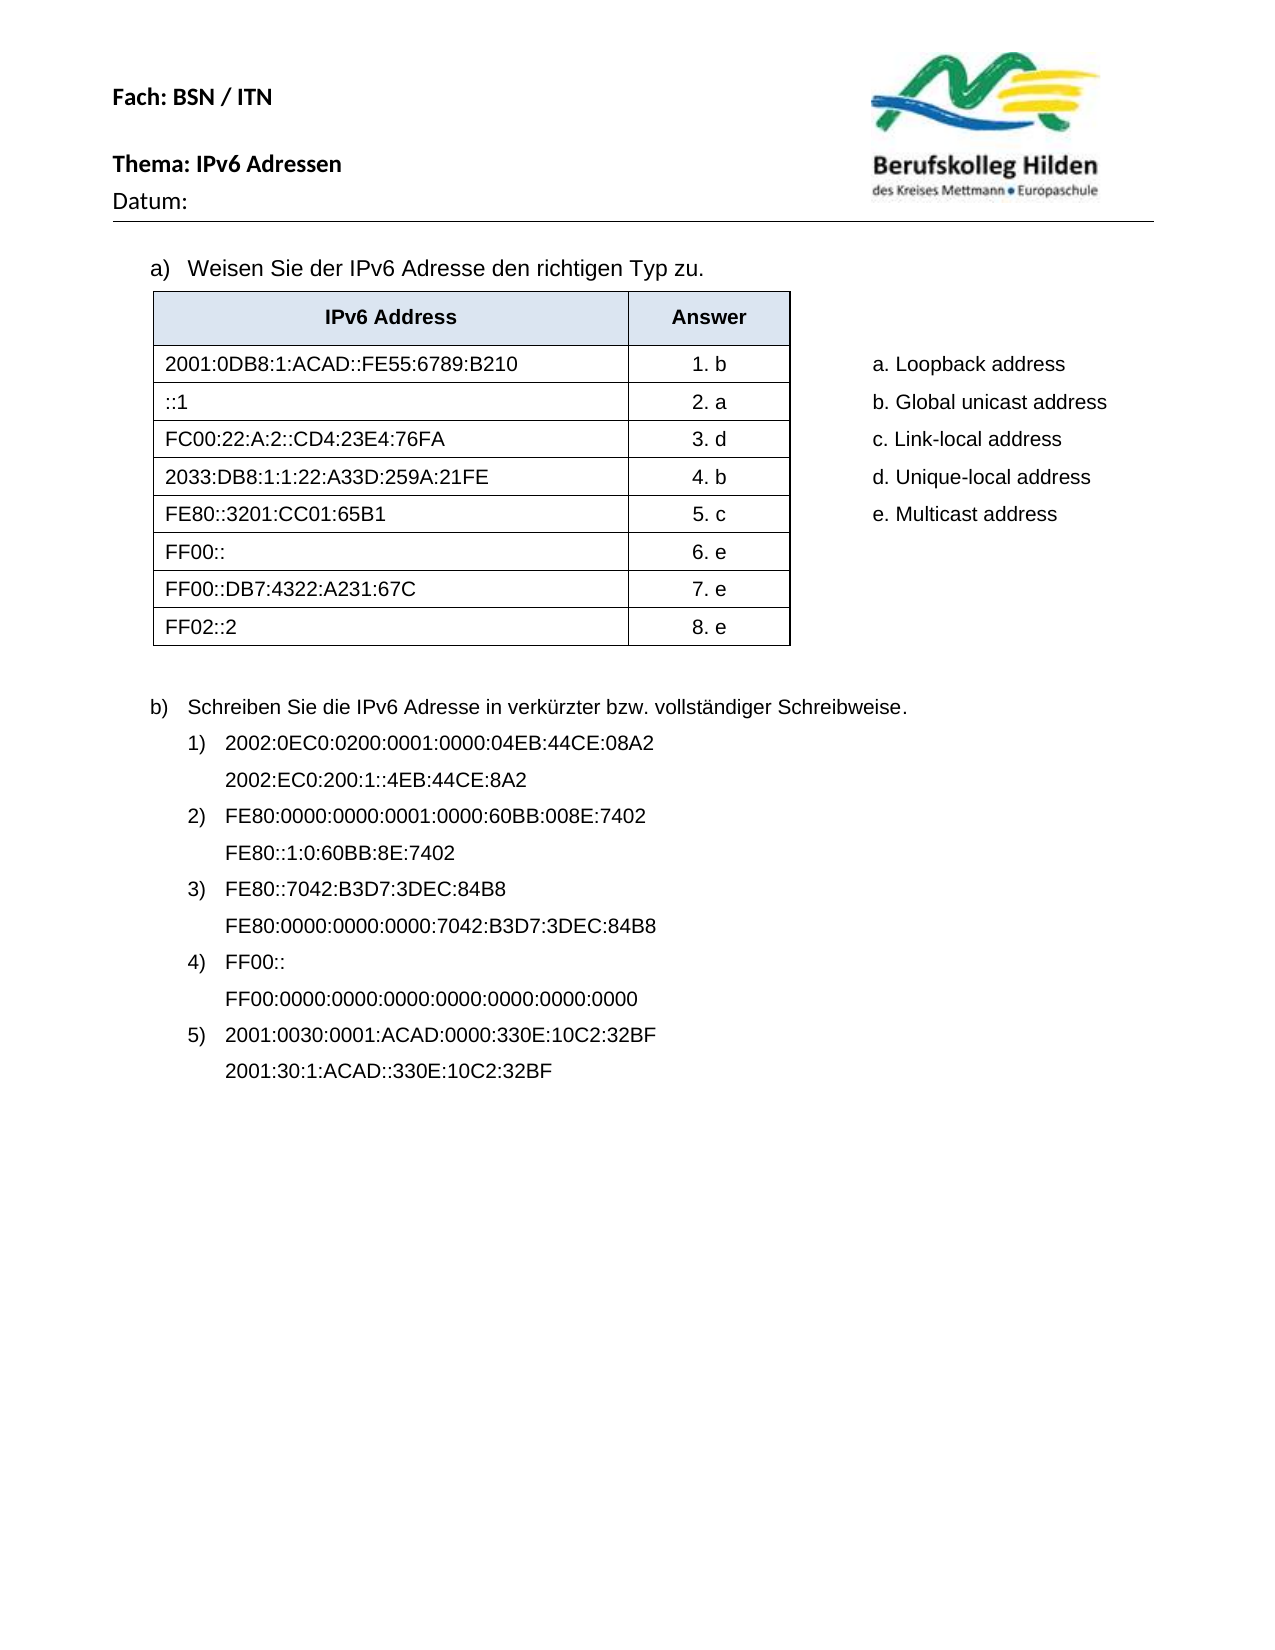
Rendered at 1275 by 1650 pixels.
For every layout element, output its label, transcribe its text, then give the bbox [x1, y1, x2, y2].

table_header Answer [629, 292, 789, 345]
list FE80:0000:0000:0001:0000:60BB:008E:7402 [187, 804, 1162, 828]
table_cell 2. a [629, 383, 789, 420]
text FF00:0000:0000:0000:0000:0000:0000:0000 [225, 986, 1162, 1010]
table_cell [791, 570, 861, 607]
table_header [861, 291, 1121, 345]
table_cell [791, 345, 861, 382]
list FF00:: [187, 950, 1162, 974]
table_cell [861, 570, 1121, 607]
table_cell 3. d [629, 421, 789, 457]
table_cell d. Unique-local address [861, 457, 1121, 495]
table_cell 4. b [629, 458, 789, 495]
table_cell FF00:: [154, 533, 628, 570]
table_cell [791, 607, 861, 645]
table_cell c. Link-local address [861, 420, 1121, 457]
list 2002:0EC0:0200:0001:0000:04EB:44CE:08A2 [187, 731, 1162, 755]
text 2001:30:1:ACAD::330E:10C2:32BF [225, 1059, 1162, 1083]
table_cell [791, 495, 861, 532]
table_cell [791, 532, 861, 570]
table_cell ::1 [154, 383, 628, 420]
table_cell b. Global unicast address [861, 382, 1121, 420]
table_cell FF02::2 [154, 608, 628, 645]
table_cell FE80::3201:CC01:65B1 [154, 496, 628, 532]
table_cell a. Loopback address [861, 345, 1121, 382]
table_cell FC00:22:A:2::CD4:23E4:76FA [154, 421, 628, 457]
text 2002:EC0:200:1::4EB:44CE:8A2 [225, 768, 1162, 792]
text FE80:0000:0000:0000:7042:B3D7:3DEC:84B8 [225, 913, 1162, 937]
list FE80::7042:B3D7:3DEC:84B8 [187, 877, 1162, 901]
list Schreiben Sie die IPv6 Adresse in verkürzter bzw. vollständiger Schreibweise. [150, 695, 1162, 719]
table_cell 2033:DB8:1:1:22:A33D:259A:21FE [154, 458, 628, 495]
picture [870, 52, 1101, 203]
table_cell 8. e [629, 608, 789, 645]
table_cell e. Multicast address [861, 495, 1121, 532]
table_cell 6. e [629, 533, 789, 570]
table_header IPv6 Address [154, 292, 628, 345]
table_cell [861, 532, 1121, 570]
table_cell [791, 420, 861, 457]
table_header [791, 291, 861, 345]
table_cell 1. b [629, 346, 789, 382]
table_cell 5. c [629, 496, 789, 532]
table_cell 7. e [629, 571, 789, 607]
table_cell [791, 382, 861, 420]
table_cell FF00::DB7:4322:A231:67C [154, 571, 628, 607]
list 2001:0030:0001:ACAD:0000:330E:10C2:32BF [187, 1023, 1162, 1047]
text FE80::1:0:60BB:8E:7402 [225, 841, 1162, 864]
table_cell [791, 457, 861, 495]
table_cell 2001:0DB8:1:ACAD::FE55:6789:B210 [154, 346, 628, 382]
table_cell [861, 607, 1121, 645]
list Weisen Sie der IPv6 Adresse den richtigen Typ zu. [150, 255, 1162, 281]
